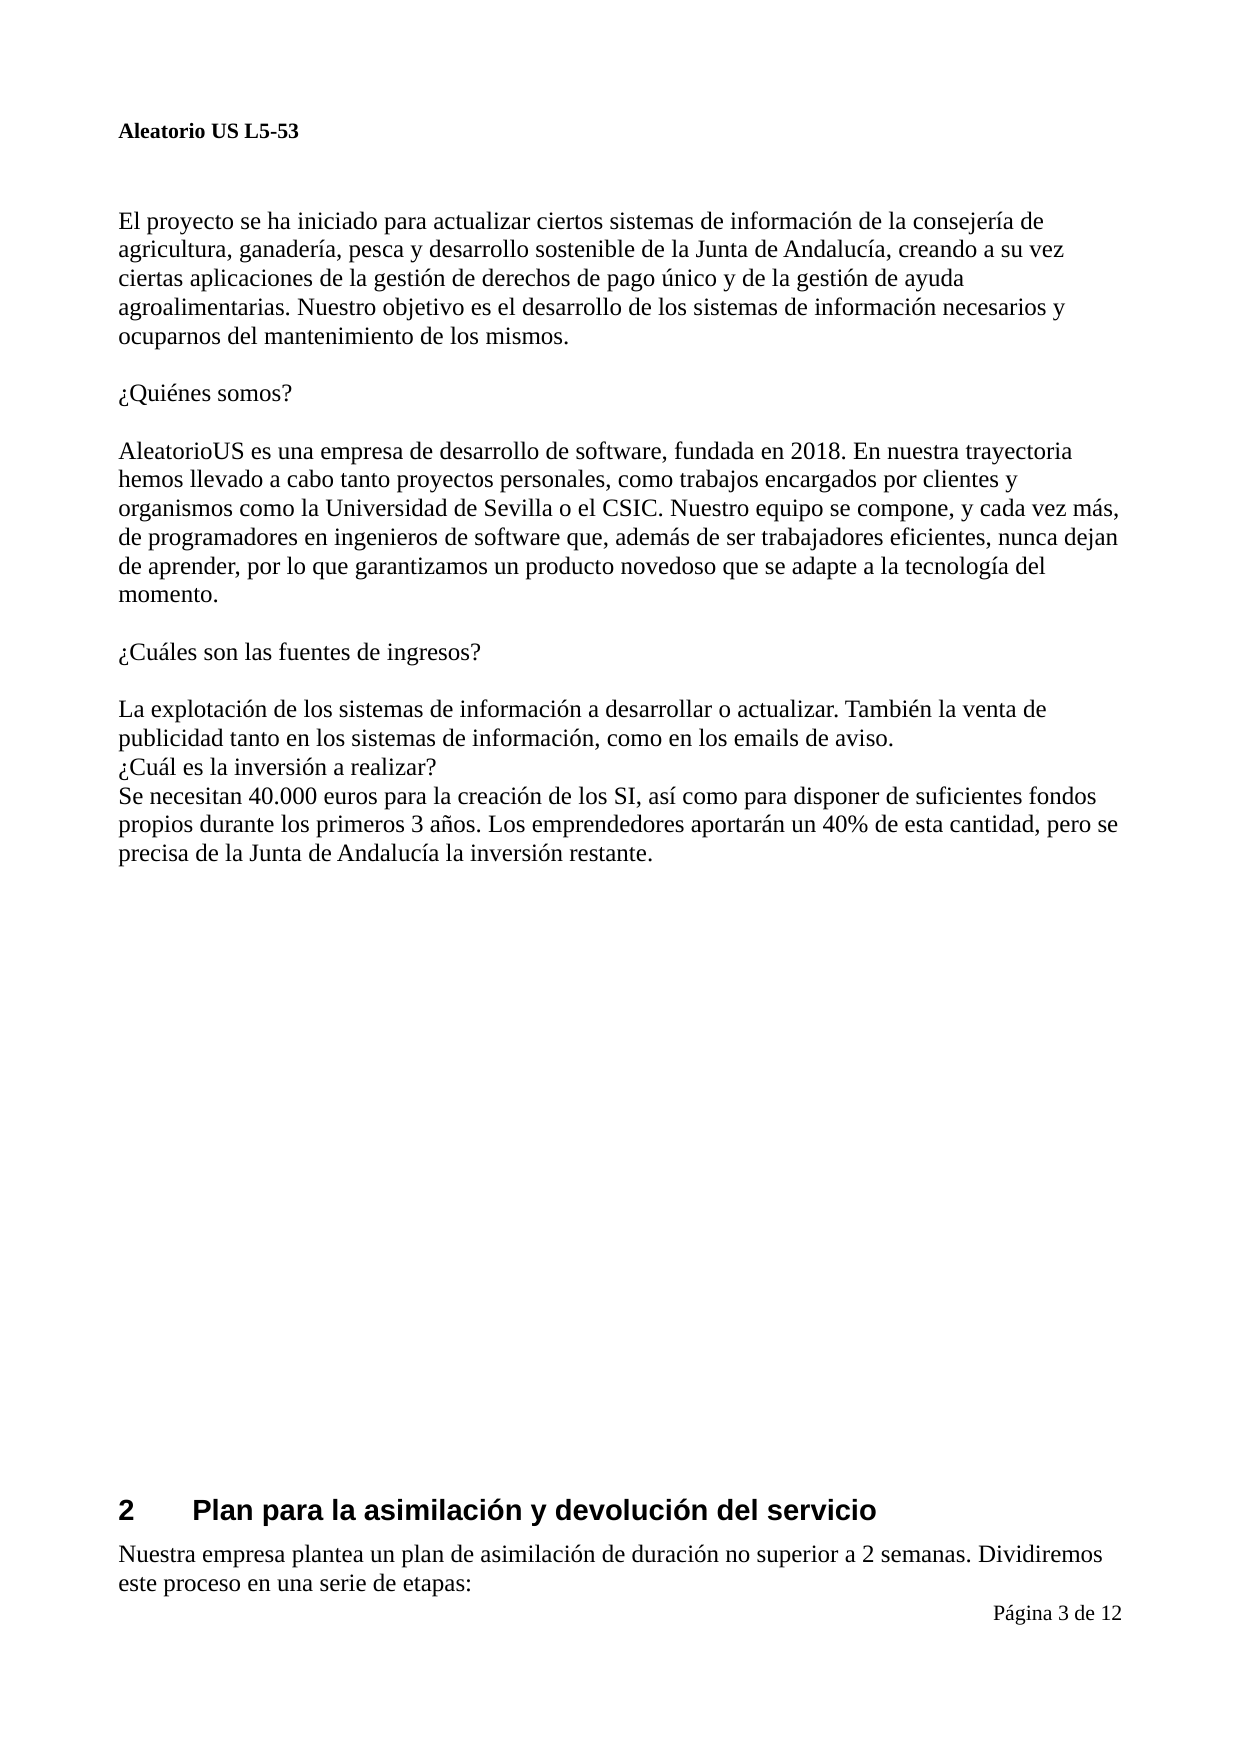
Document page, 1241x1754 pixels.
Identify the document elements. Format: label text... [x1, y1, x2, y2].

text AleatorioUS es una empresa de desarrollo de software, fundada en 2018. En nuestra trayectoria hemos llevado a cabo tanto proyectos personales, como trabajos encargados por clientes y organismos como la Universidad de Sevilla o el CSIC. Nuestro equipo se compone, y cada vez más, de programadores en ingenieros de software que, además de ser trabajadores eficientes, nunca dejan de aprender, por lo que garantizamos un producto novedoso que se adapte a la tecnología del momento. [118, 436, 1122, 608]
text ¿Quiénes somos? [118, 378, 1122, 407]
text ¿Cuáles son las fuentes de ingresos? [118, 637, 1122, 666]
text La explotación de los sistemas de información a desarrollar o actualizar. También la venta de publicidad tanto en los sistemas de información, como en los emails de aviso. [118, 694, 1122, 752]
text ¿Cuál es la inversión a realizar? [118, 752, 1122, 781]
subtitle Plan para la asimilación y devolución del servicio [118, 1493, 1122, 1526]
text El proyecto se ha iniciado para actualizar ciertos sistemas de información de la consejería de agricultura, ganadería, pesca y desarrollo sostenible de la Junta de Andalucía, creando a su vez ciertas aplicaciones de la gestión de derechos de pago único y de la gestión de ayuda agroalimentarias. Nuestro objetivo es el desarrollo de los sistemas de información necesarios y ocuparnos del mantenimiento de los mismos. [118, 206, 1122, 349]
text Nuestra empresa plantea un plan de asimilación de duración no superior a 2 semanas. Dividiremos este proceso en una serie de etapas: [118, 1539, 1122, 1596]
text Se necesitan 40.000 euros para la creación de los SI, así como para disponer de suficientes fondos propios durante los primeros 3 años. Los emprendedores aportarán un 40% de esta cantidad, pero se precisa de la Junta de Andalucía la inversión restante. [118, 781, 1122, 867]
